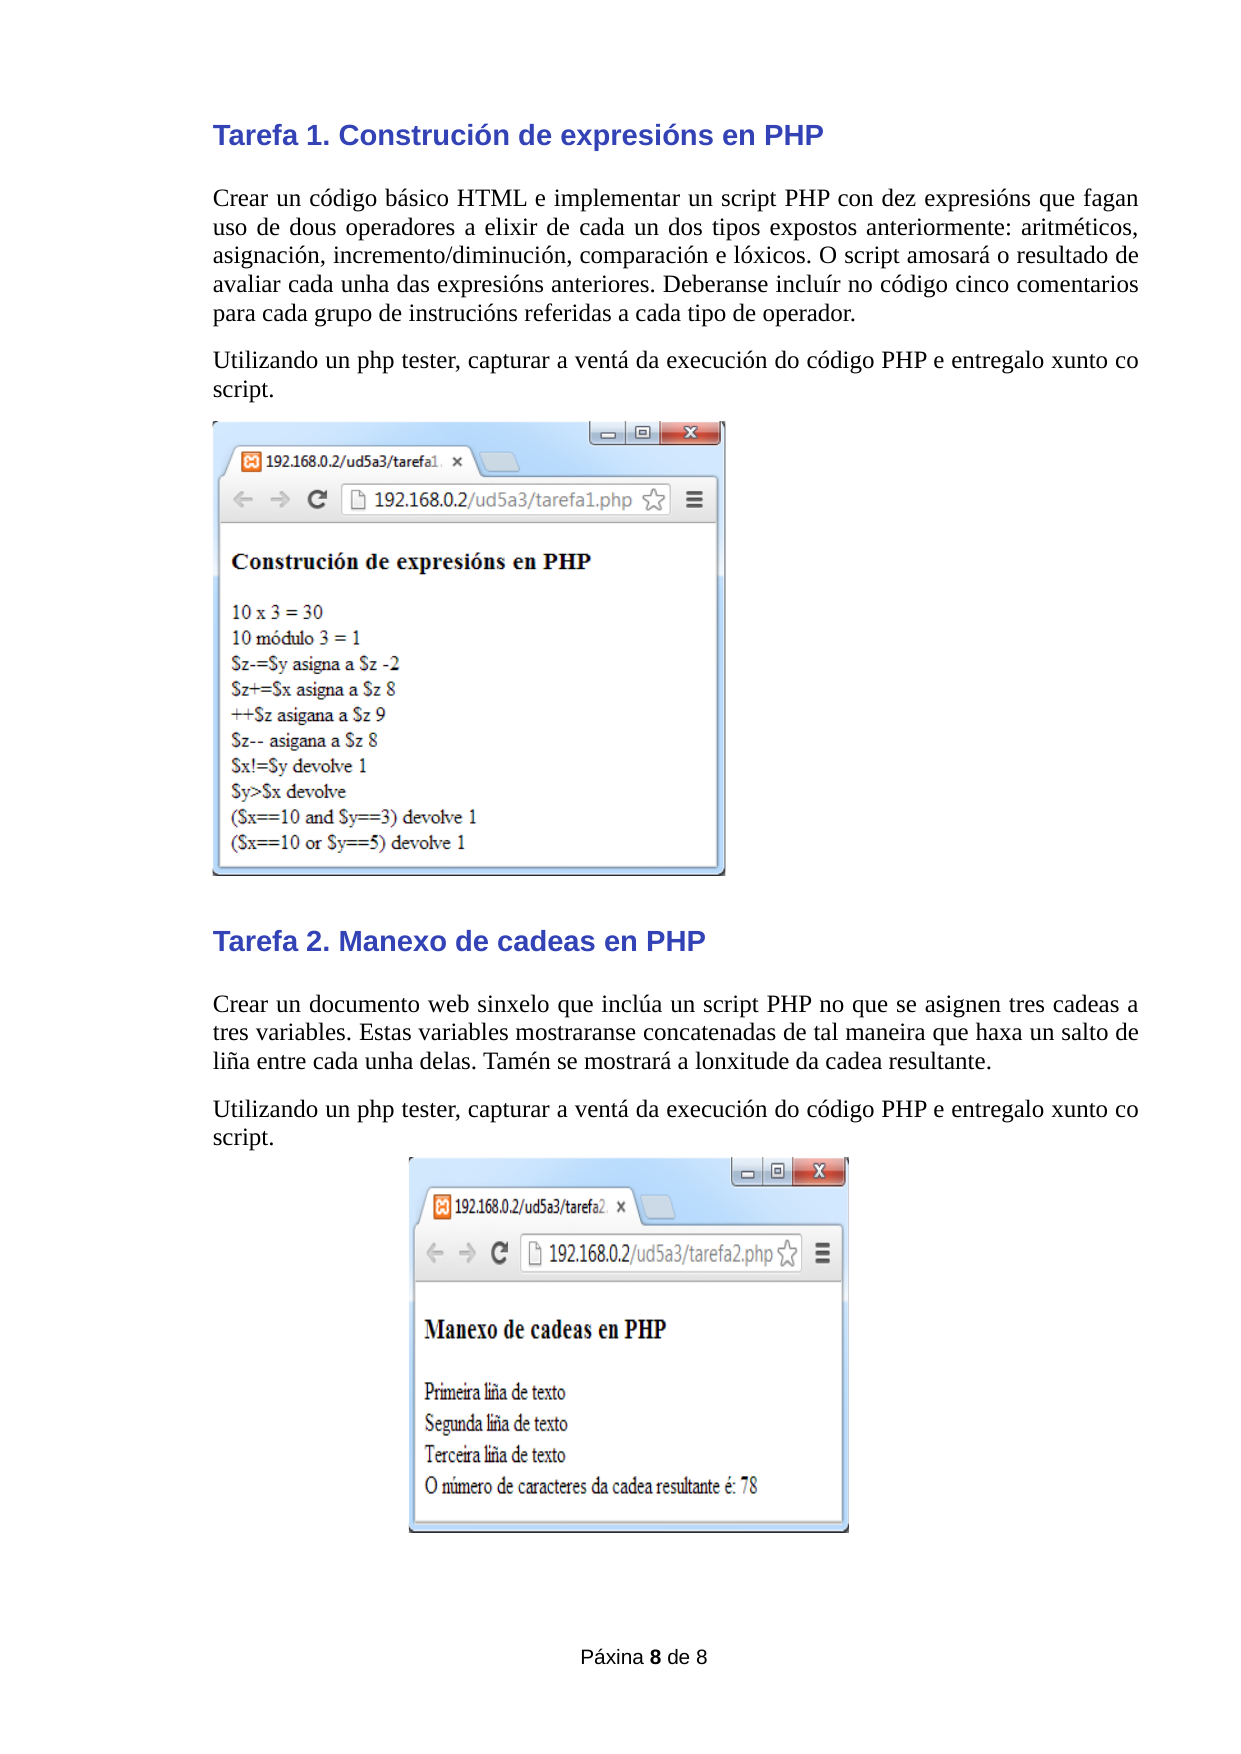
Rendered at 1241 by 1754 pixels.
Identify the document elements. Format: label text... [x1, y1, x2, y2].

list Crear un código básico HTML e implementar un script PHP con dez expresións que fagan uso de dous operadores a elixir de cada un dos tipos expostos anteriormente: aritméticos, asignación, incremento/diminución, comparación e lóxicos. O script amosará o resultado de avaliar cada unha das expresións anteriores. Deberanse incluír no código cinco comentarios para cada grupo de instrucións referidas a cada tipo de operador. [118, 183, 1140, 327]
list Tarefa 2. Manexo de cadeas en PHP [118, 924, 1140, 957]
picture [408, 1157, 849, 1533]
list Crear un documento web sinxelo que inclúa un script PHP no que se asignen tres cadeas a tres variables. Estas variables mostraranse concatenadas de tal maneira que haxa un salto de liña entre cada unha delas. Tamén se mostrará a lonxitude da cadea resultante. [183, 989, 1140, 1075]
list Utilizando un php tester, capturar a ventá da execución do código PHP e entregalo xunto co script. [118, 345, 1140, 403]
list Tarefa 1. Construción de expresións en PHP [118, 118, 1140, 152]
picture [212, 421, 726, 876]
list Utilizando un php tester, capturar a ventá da execución do código PHP e entregalo xunto co script. [183, 1094, 1140, 1151]
